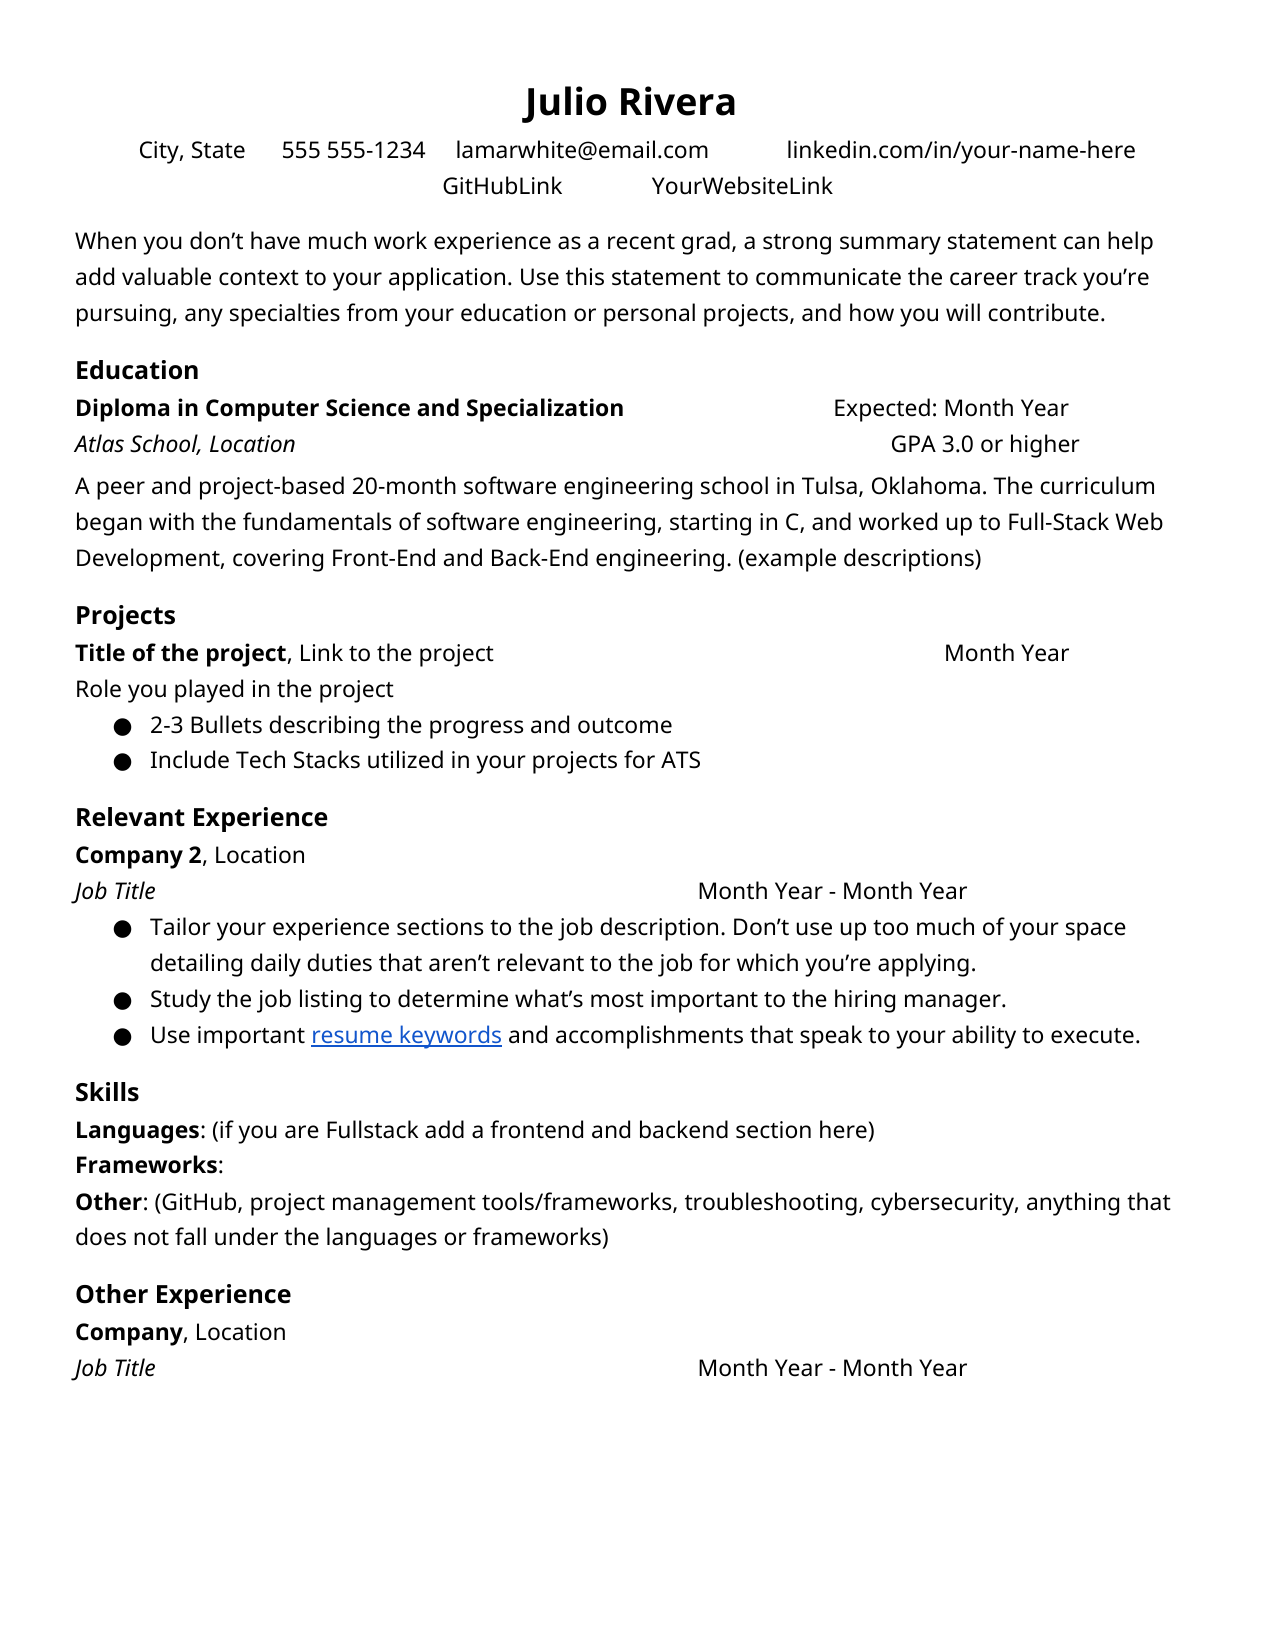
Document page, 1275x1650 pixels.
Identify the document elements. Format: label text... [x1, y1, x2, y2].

text Job Title Month Year - Month Year [75, 875, 1200, 906]
subtitle Relevant Experience [75, 800, 1200, 834]
text Other: (GitHub, project management tools/frameworks, troubleshooting, cybersecurity, anything that does not fall under the languages or frameworks) [75, 1185, 1200, 1253]
list Include Tech Stacks utilized in your projects for ATS [112, 744, 1200, 776]
list 2-3 Bullets describing the progress and outcome [112, 708, 1200, 740]
text Job Title Month Year - Month Year [75, 1352, 1200, 1383]
text City, State 555 555-1234 lamarwhite@email.com linkedin.com/in/your-name-here GitHubLink YourWebsiteLink [75, 134, 1200, 201]
list Tailor your experience sections to the job description. Don’t use up too much of your space detailing daily duties that aren’t relevant to the job for which you’re applying. [112, 911, 1200, 978]
text Frameworks: [75, 1149, 1200, 1181]
text Skills [75, 1074, 1200, 1108]
text Atlas School, Location GPA 3.0 or higher [75, 428, 1200, 459]
text Diploma in Computer Science and Specialization Expected: Month Year [75, 392, 1200, 423]
subtitle Julio Rivera [450, 75, 1200, 126]
text Company 2, Location [75, 839, 1200, 870]
list Study the job listing to determine what’s most important to the hiring manager. [112, 983, 1200, 1014]
text Company, Location [75, 1316, 1200, 1347]
subtitle Education [75, 352, 1200, 387]
text Title of the project, Link to the project Month Year [75, 637, 1200, 668]
text When you don’t have much work experience as a recent grad, a strong summary statement can help add valuable context to your application. Use this statement to communicate the career track you’re pursuing, any specialties from your education or personal projects, and how you will contribute. [75, 225, 1200, 328]
text Other Experience [75, 1277, 1200, 1311]
text Languages: (if you are Fullstack add a frontend and backend section here) [75, 1113, 1200, 1145]
text Role you played in the project [75, 673, 1200, 704]
list Use important resume keywords and accomplishments that speak to your ability to execute. [112, 1019, 1200, 1050]
text Projects [75, 597, 1200, 632]
text A peer and project-based 20-month software engineering school in Tulsa, Oklahoma. The curriculum began with the fundamentals of software engineering, starting in C, and worked up to Full-Stack Web Development, covering Front-End and Back-End engineering. (example descriptions) [75, 470, 1200, 573]
